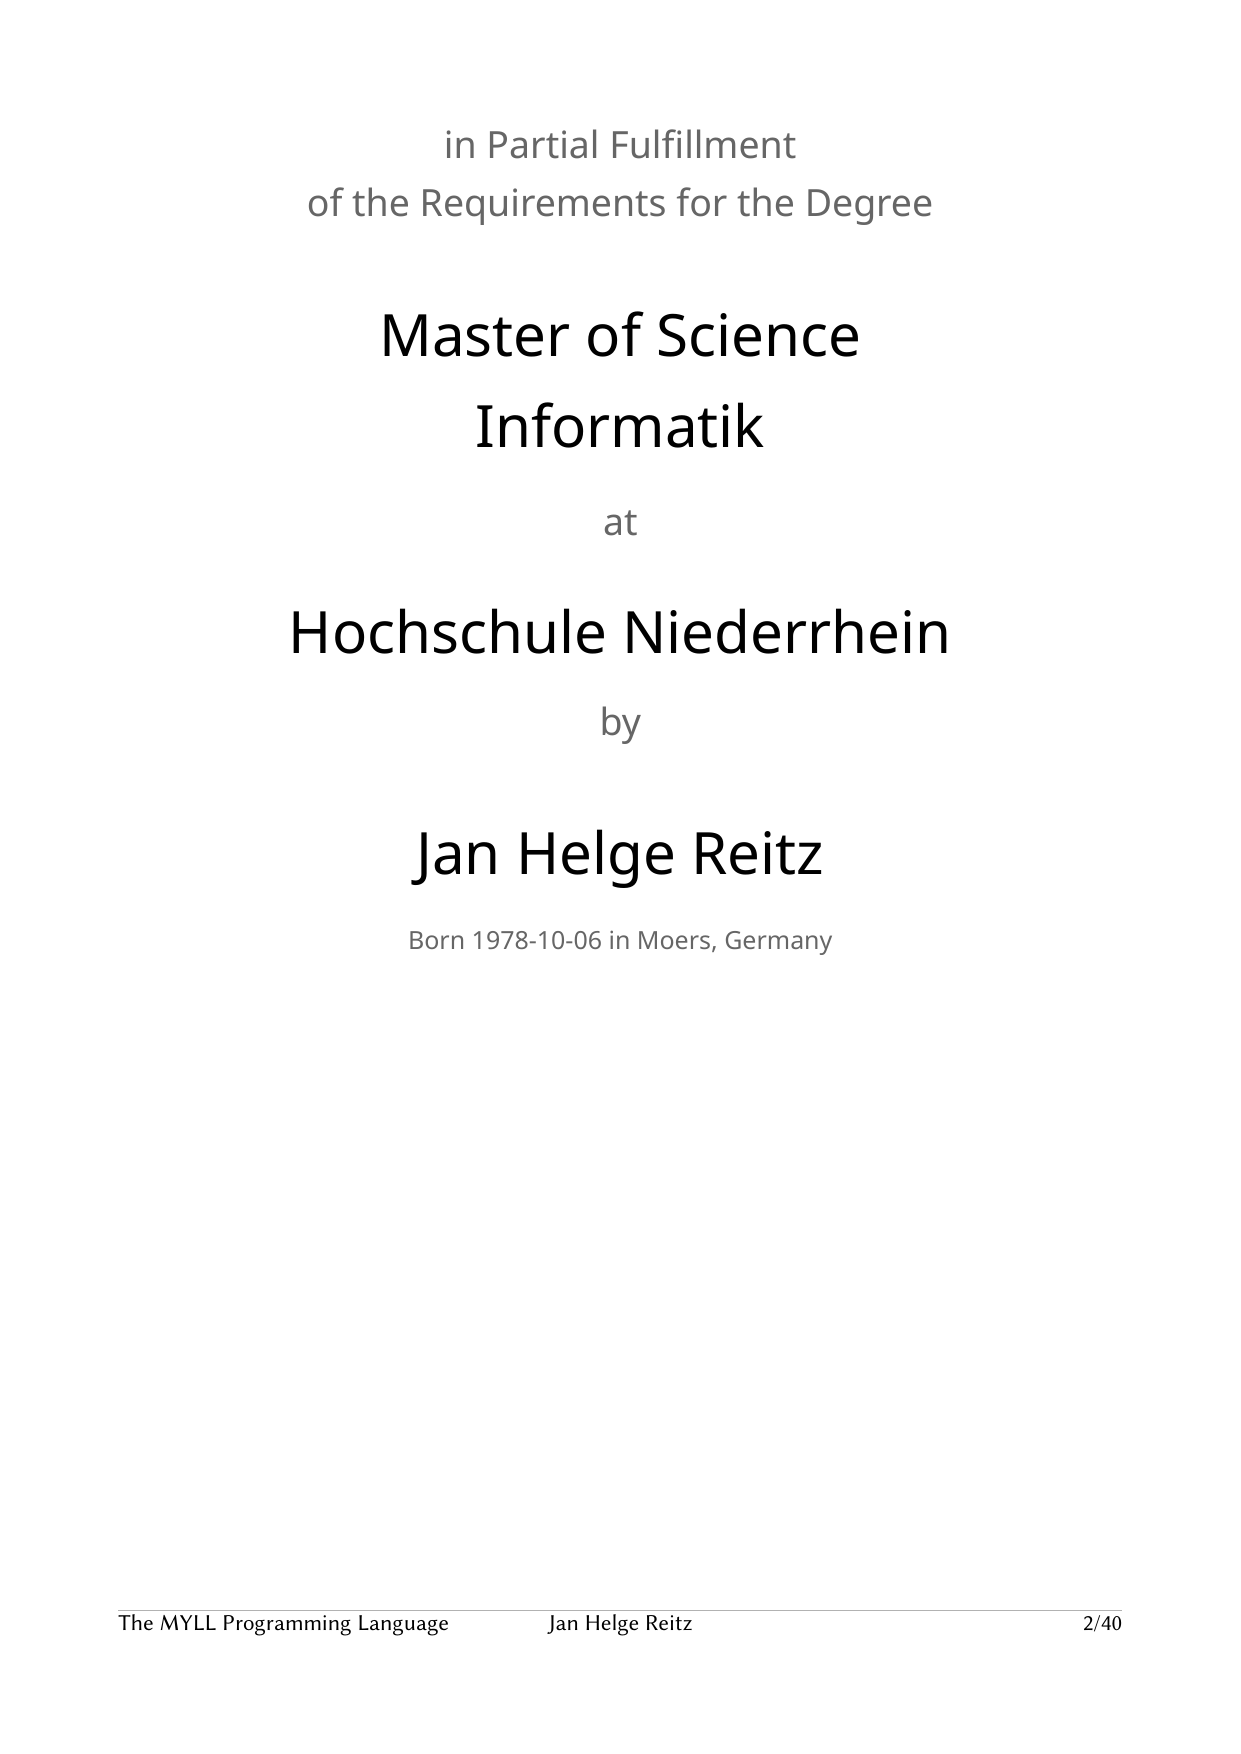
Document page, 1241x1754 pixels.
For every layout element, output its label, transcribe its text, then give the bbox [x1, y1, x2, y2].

subtitle in Partial Fulfillment of the Requirements for the Degree [118, 118, 1122, 228]
subtitle Born 1978-10-06 in Moers, Germany [118, 922, 1122, 956]
title Jan Helge Reitz [118, 812, 1122, 892]
title Master of Science Informatik [118, 294, 1122, 464]
title Hochschule Niederrhein [118, 591, 1122, 671]
subtitle at [118, 495, 1122, 546]
subtitle by [118, 695, 1122, 746]
